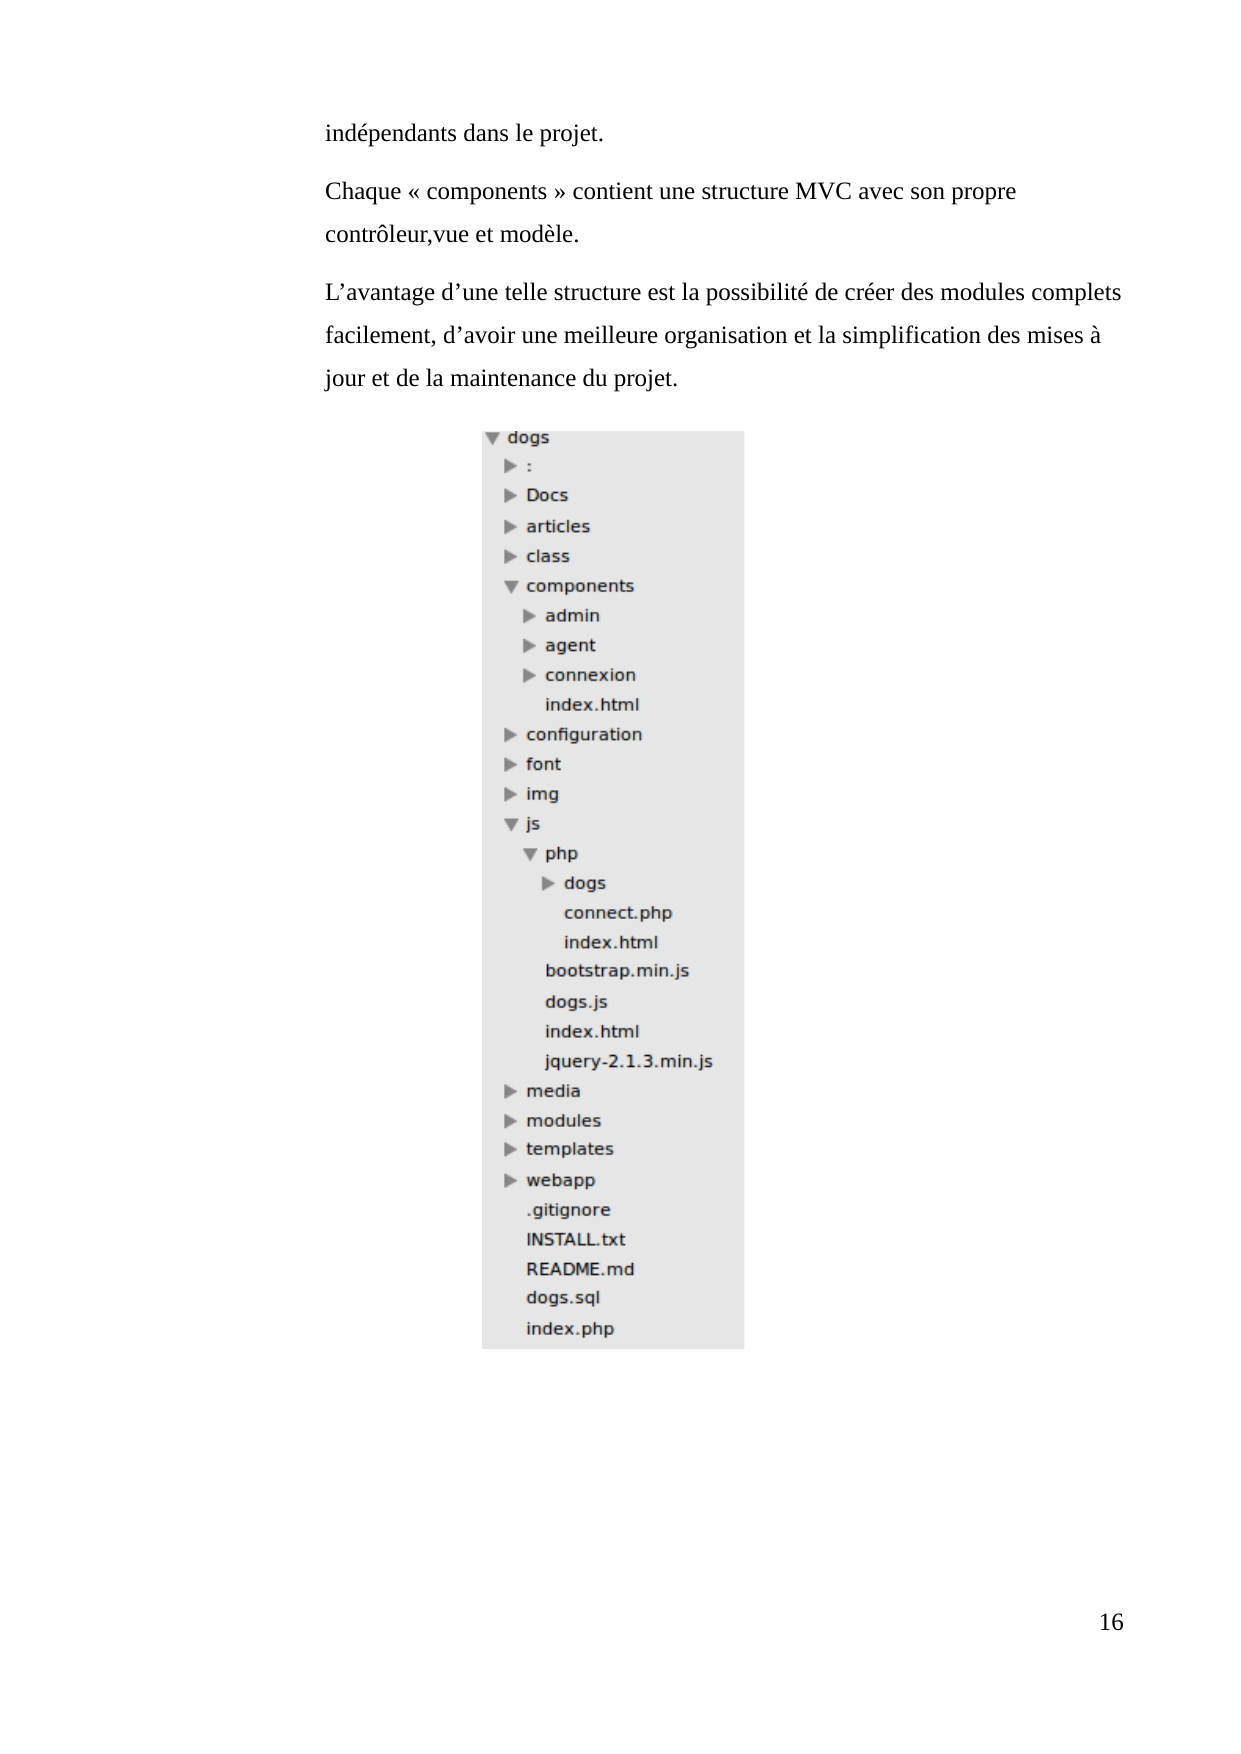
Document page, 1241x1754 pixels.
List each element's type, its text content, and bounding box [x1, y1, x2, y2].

text indépendants dans le projet. [325, 118, 1123, 147]
text Chaque « components » contient une structure MVC avec son propre contrôleur,vue et modèle. [325, 176, 1123, 248]
picture [482, 431, 745, 1349]
text L’avantage d’une telle structure est la possibilité de créer des modules complets facilement, d’avoir une meilleure organisation et la simplification des mises à jour et de la maintenance du projet. [325, 277, 1123, 392]
